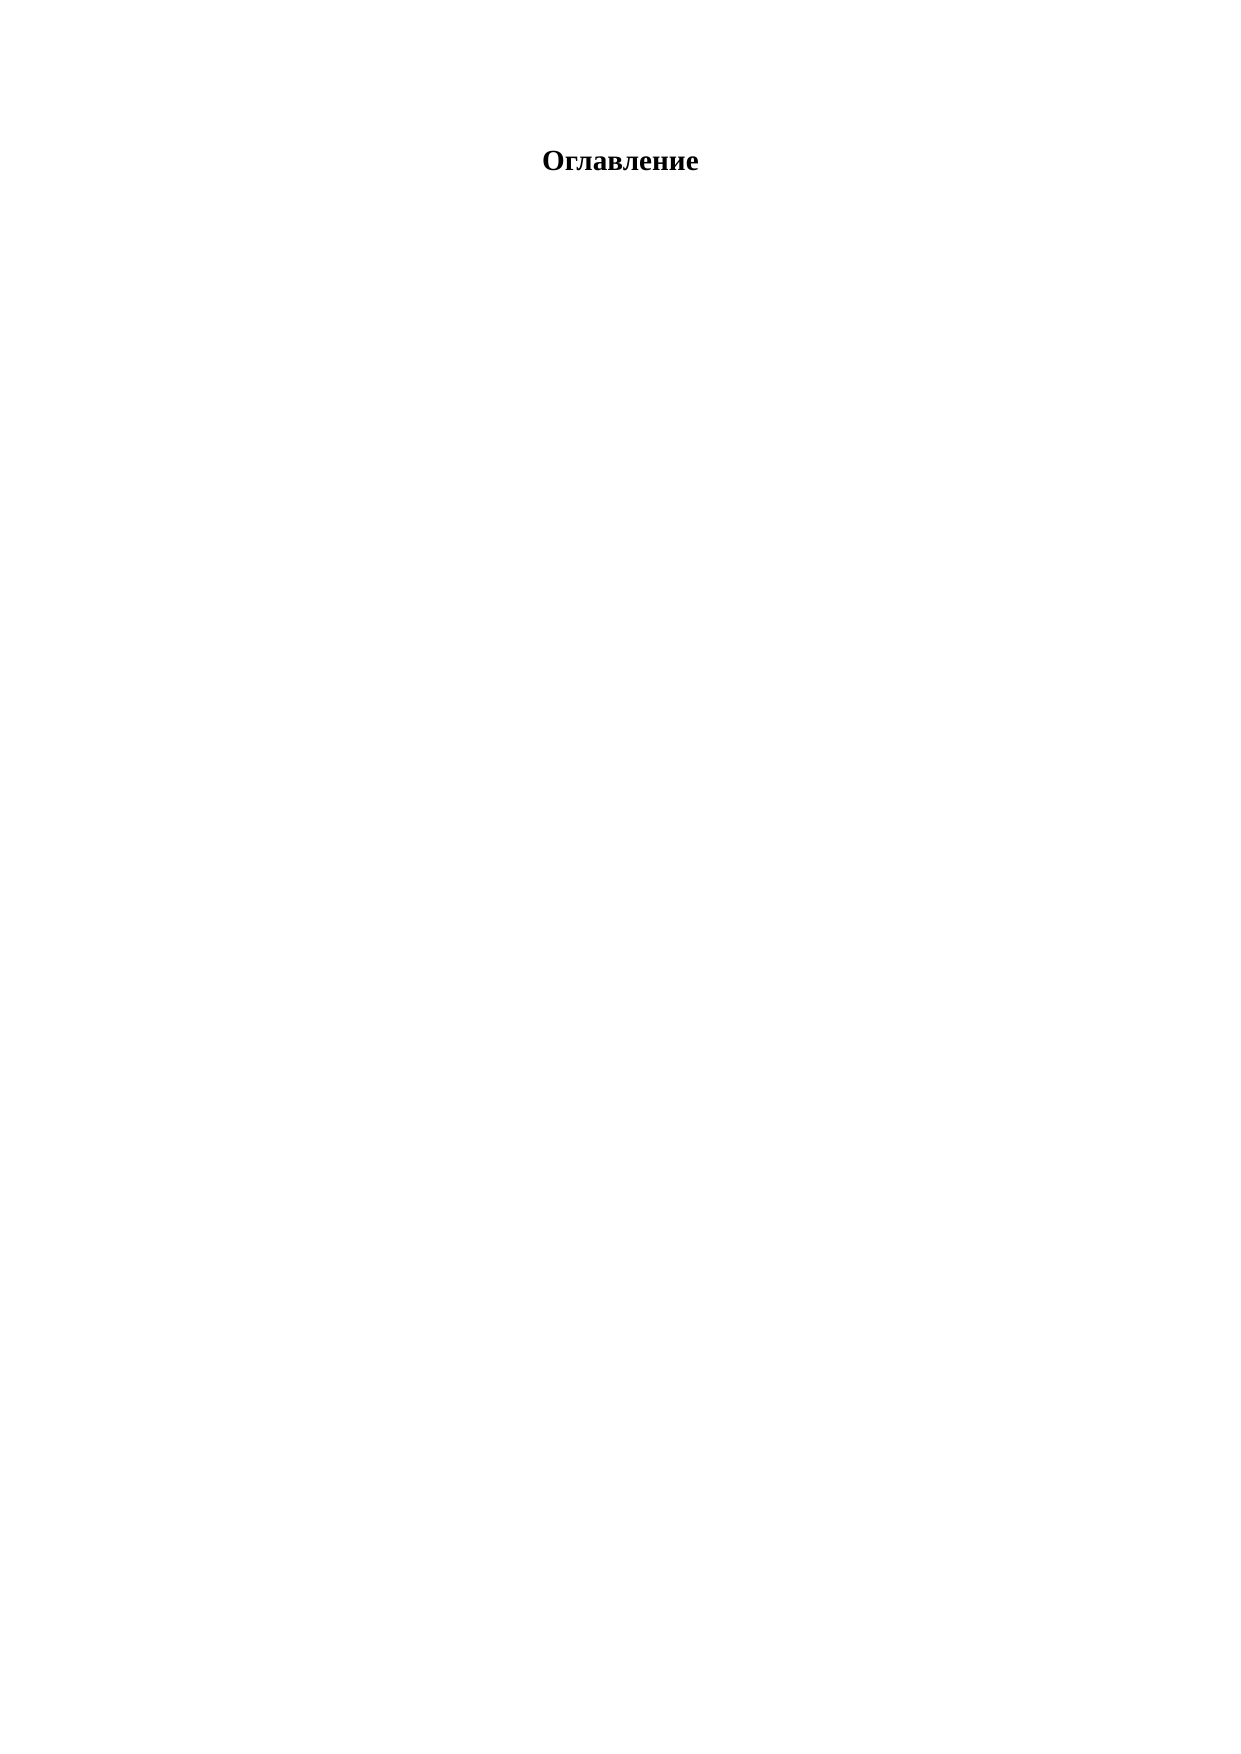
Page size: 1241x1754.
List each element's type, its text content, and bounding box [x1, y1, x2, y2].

subtitle Оглавление [118, 143, 1122, 177]
